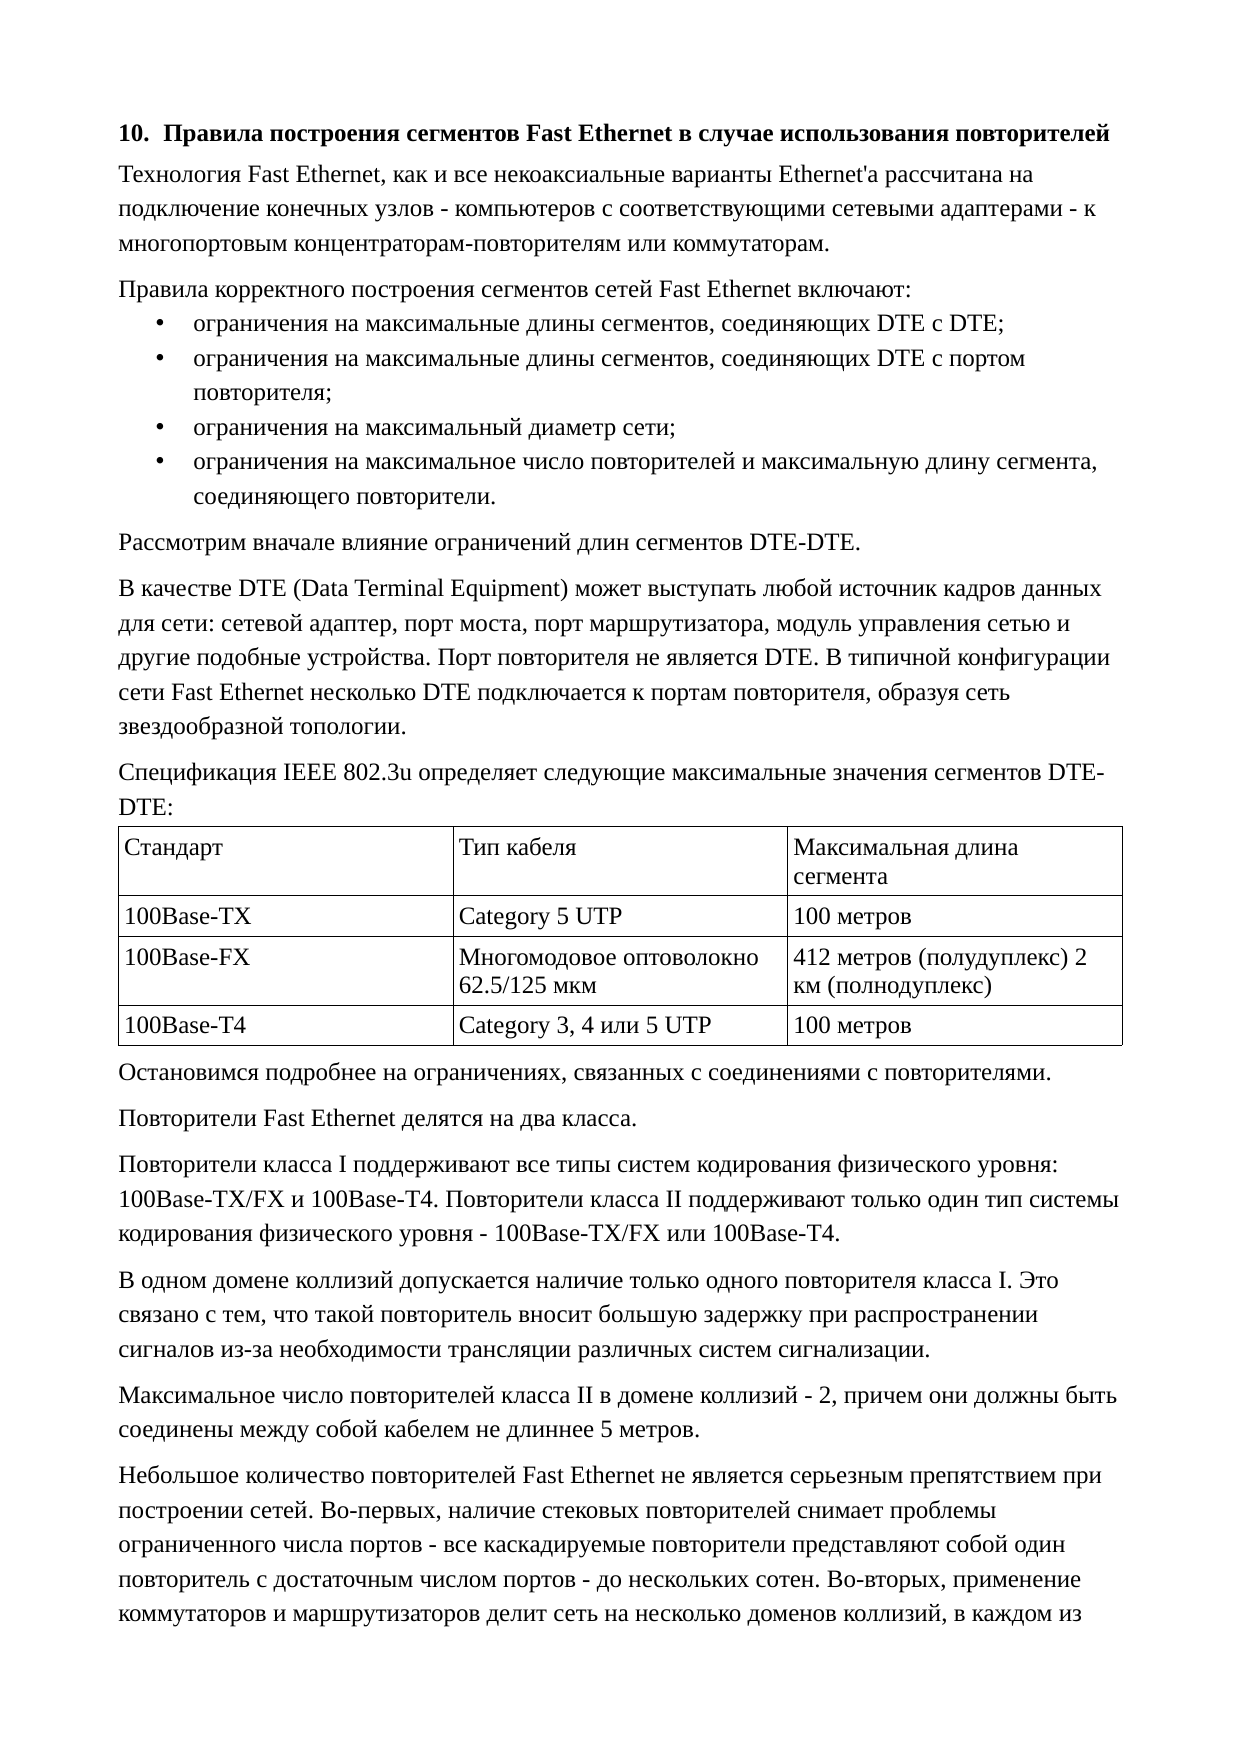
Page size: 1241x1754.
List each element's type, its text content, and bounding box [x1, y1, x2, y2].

list ограничения на максимальное число повторителей и максимальную длину сегмента, соединяющего повторители. [156, 446, 1122, 509]
text Повторители Fast Ethernet делятся на два класса. [118, 1103, 1122, 1132]
text В одном домене коллизий допускается наличие только одного повторителя класса I. Это связано с тем, что такой повторитель вносит большую задержку при распространении сигналов из-за необходимости трансляции различных систем сигнализации. [118, 1265, 1122, 1362]
table_header Стандарт [119, 827, 453, 895]
table_cell 100Base-T4 [119, 1006, 453, 1045]
subtitle Правила построения сегментов Fast Ethernet в случае использования повторителей [118, 118, 1122, 147]
table_cell Category 3, 4 или 5 UTP [454, 1006, 787, 1045]
text Небольшое количество повторителей Fast Ethernet не является серьезным препятствием при построении сетей. Во-первых, наличие стековых повторителей снимает проблемы ограниченного числа портов - все каскадируемые повторители представляют собой один повторитель с достаточным числом портов - до нескольких сотен. Во-вторых, применение коммутаторов и маршрутизаторов делит сеть на несколько доменов коллизий, в каждом из [118, 1461, 1122, 1627]
table_cell Category 5 UTP [454, 896, 787, 936]
table_cell 100Base-FX [119, 937, 453, 1005]
table_cell 100 метров [788, 1006, 1122, 1045]
list ограничения на максимальные длины сегментов, соединяющих DTE с портом повторителя; [156, 343, 1122, 406]
table_cell 100 метров [788, 896, 1122, 936]
table_header Тип кабеля [454, 827, 787, 895]
list ограничения на максимальные длины сегментов, соединяющих DTE c DTE; [156, 308, 1122, 337]
text Максимальное число повторителей класса II в домене коллизий - 2, причем они должны быть соединены между собой кабелем не длиннее 5 метров. [118, 1380, 1122, 1443]
table_cell 100Base-TX [119, 896, 453, 936]
table_cell 412 метров (полудуплекс) 2 км (полнодуплекс) [788, 937, 1122, 1005]
table_cell Многомодовое оптоволокно 62.5/125 мкм [454, 937, 787, 1005]
text Технология Fast Ethernet, как и все некоаксиальные варианты Ethernet'а рассчитана на подключение конечных узлов - компьютеров с соответствующими сетевыми адаптерами - к многопортовым концентраторам-повторителям или коммутаторам. [118, 159, 1122, 256]
text В качестве DTE (Data Terminal Equipment) может выступать любой источник кадров данных для сети: сетевой адаптер, порт моста, порт маршрутизатора, модуль управления сетью и другие подобные устройства. Порт повторителя не является DTE. В типичной конфигурации сети Fast Ethernet несколько DTE подключается к портам повторителя, образуя сеть звездообразной топологии. [118, 573, 1122, 740]
text Рассмотрим вначале влияние ограничений длин сегментов DTE-DTE. [118, 527, 1122, 556]
list ограничения на максимальный диаметр сети; [156, 412, 1122, 441]
text Спецификация IEEE 802.3u определяет следующие максимальные значения сегментов DTE-DTE: [118, 757, 1122, 821]
table_header Максимальная длина сегмента [788, 827, 1122, 895]
text Остановимся подробнее на ограничениях, связанных с соединениями с повторителями. [118, 1057, 1122, 1086]
text Правила корректного построения сегментов сетей Fast Ethernet включают: [118, 274, 1122, 303]
text Повторители класса I поддерживают все типы систем кодирования физического уровня: 100Base-TX/FX и 100Base-T4. Повторители класса II поддерживают только один тип системы кодирования физического уровня - 100Base-TX/FX или 100Base-T4. [118, 1149, 1122, 1247]
